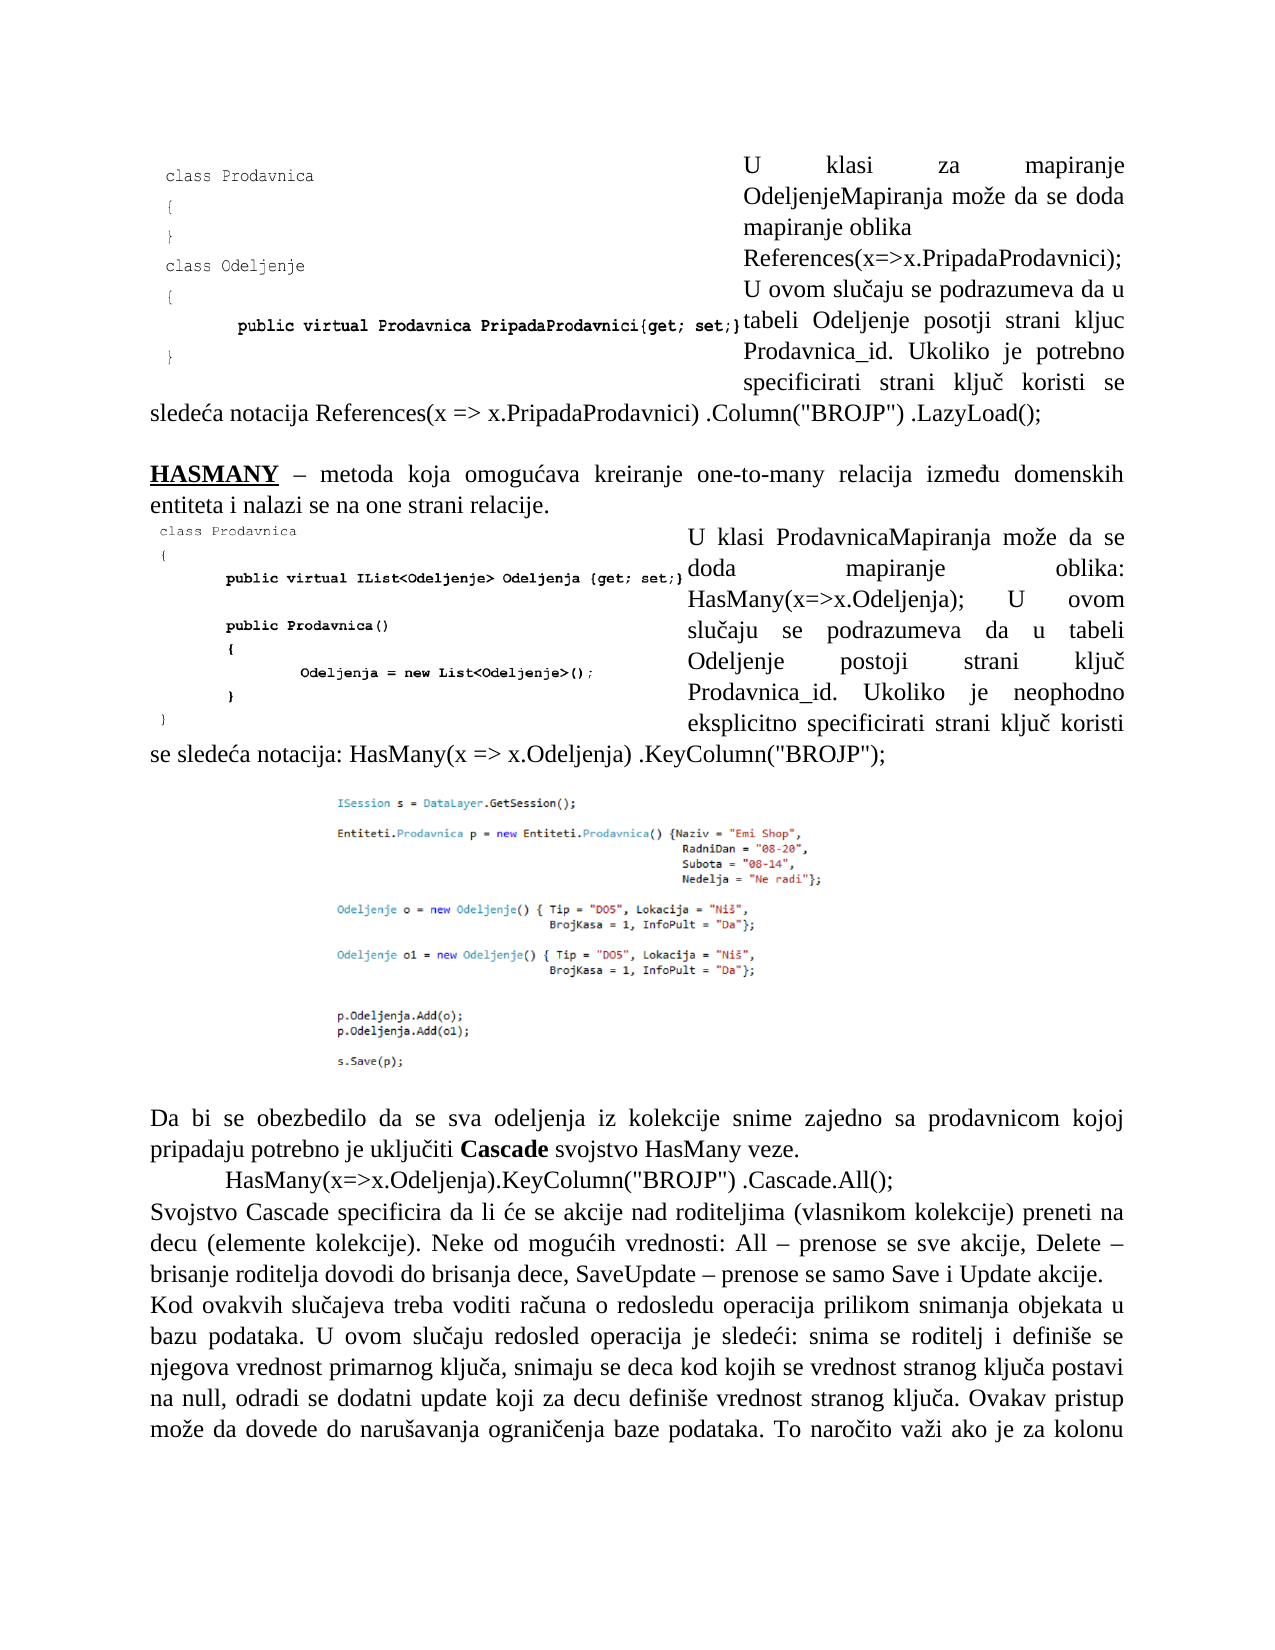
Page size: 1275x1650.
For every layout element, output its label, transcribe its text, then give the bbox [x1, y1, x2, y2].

list HasMany(x=>x.Odeljenja).KeyColumn("BROJP") .Cascade.All(); [150, 1166, 1125, 1194]
picture [154, 160, 744, 379]
list References(x=>x.PripadaProdavnici); [744, 243, 1125, 272]
list Svojstvo Cascade specificira da li će se akcije nad roditeljima (vlasnikom kolekcije) preneti na decu (elemente kolekcije). Neke od mogućih vrednosti: All – prenose se sve akcije, Delete – brisanje roditelja dovodi do brisanja dece, SaveUpdate – prenose se samo Save i Update akcije. [150, 1197, 1125, 1287]
list Da bi se obezbedilo da se sva odeljenja iz kolekcije snime zajedno sa prodavnicom kojoj pripadaju potrebno je uključiti Cascade svojstvo HasMany veze. [150, 1103, 1125, 1163]
list U ovom slučaju se podrazumeva da u tabeli Odeljenje posotji strani kljuc Prodavnica_id. Ukoliko je potrebno specificirati strani ključ koristi se sledeća notacija References(x => x.PripadaProdavnici) .Column("BROJP") .LazyLoad(); [150, 274, 1125, 427]
list HASMANY – metoda koja omogućava kreiranje one-to-many relacija između domenskih entiteta i nalazi se na one strani relacije. [150, 459, 1125, 519]
list U klasi za mapiranje OdeljenjeMapiranja može da se doda mapiranje oblika [150, 150, 1125, 241]
list U klasi ProdavnicaMapiranja može da se doda mapiranje oblika: HasMany(x=>x.Odeljenja); U ovom slučaju se podrazumeva da u tabeli Odeljenje postoji strani ključ Prodavnica_id. Ukoliko je neophodno eksplicitno specificirati strani ključ koristi se sledeća notacija: HasMany(x => x.Odeljenja) .KeyColumn("BROJP"); [150, 522, 1125, 768]
list Kod ovakvih slučajeva treba voditi računa o redosledu operacija prilikom snimanja objekata u bazu podataka. U ovom slučaju redosled operacija je sledeći: snima se roditelj i definiše se njegova vrednost primarnog ključa, snimaju se deca kod kojih se vrednost stranog ključa postavi na null, odradi se dodatni update koji za decu definiše vrednost stranog ključa. Ovakav pristup može da dovede do narušavanja ograničenja baze podataka. To naročito važi ako je za kolonu [150, 1290, 1125, 1443]
picture [330, 791, 823, 1069]
picture [151, 521, 688, 730]
